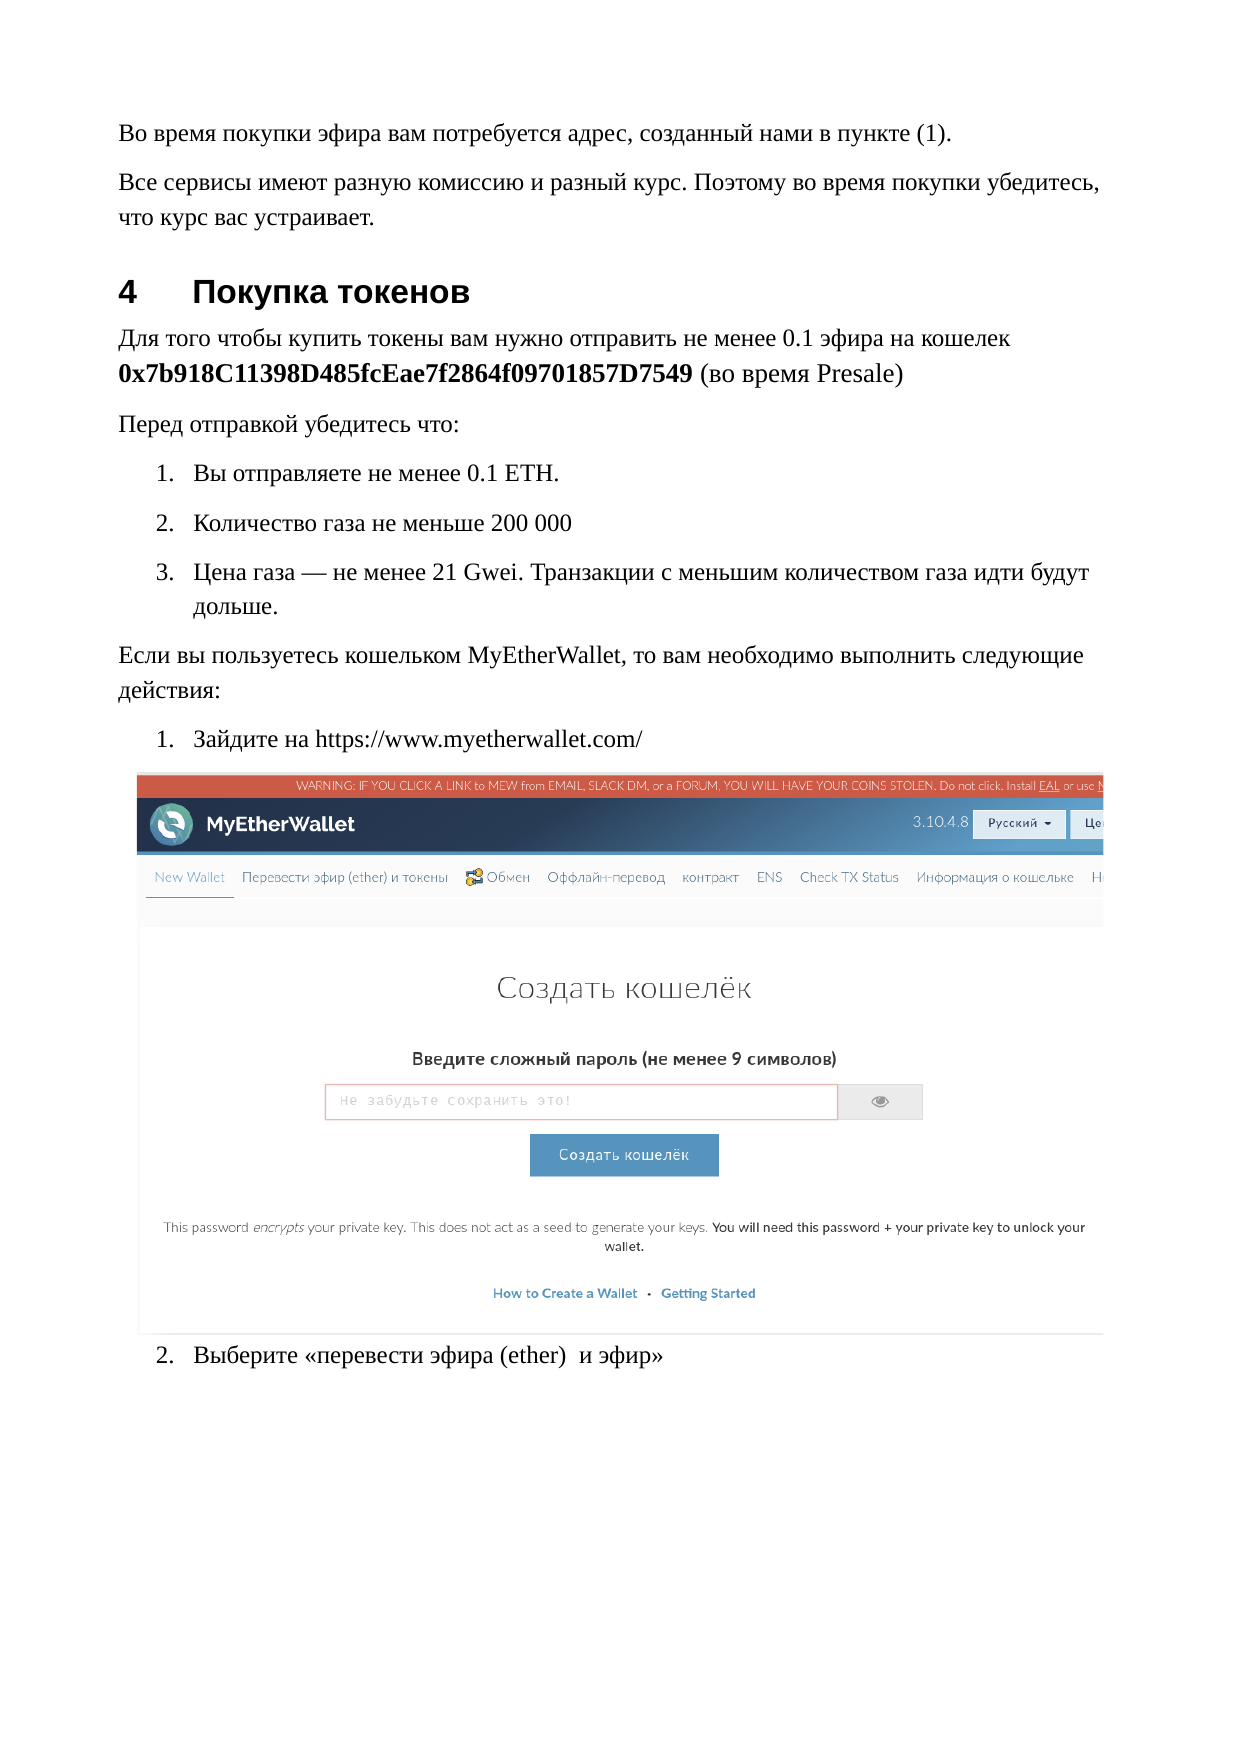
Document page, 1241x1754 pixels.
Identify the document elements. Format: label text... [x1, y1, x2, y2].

list Цена газа — не менее 21 Gwei. Транзакции с меньшим количеством газа идти будут дольше. [156, 557, 1122, 620]
list Количество газа не меньше 200 000 [156, 508, 1122, 536]
text Если вы пользуетесь кошельком MyEtherWallet, то вам необходимо выполнить следующие действия: [118, 640, 1122, 703]
list Зайдите на https://www.myetherwallet.com/ [156, 724, 1122, 752]
subtitle Покупка токенов [118, 272, 1122, 310]
text Во время покупки эфира вам потребуется адрес, созданный нами в пункте (1). [118, 118, 1122, 147]
text Перед отправкой убедитесь что: [118, 409, 1122, 438]
text Все сервисы имеют разную комиссию и разный курс. Поэтому во время покупки убедитесь, что курс вас устраивает. [118, 167, 1122, 230]
text Для того чтобы купить токены вам нужно отправить не менее 0.1 эфира на кошелек 0x7b918C11398D485fcEae7f2864f09701857D7549 (во время Presale) [118, 323, 1122, 389]
picture [136, 772, 1104, 1335]
list Выберите «перевести эфира (ether) и эфир» [156, 1168, 1122, 1369]
list Вы отправляете не менее 0.1 ETH. [156, 458, 1122, 487]
